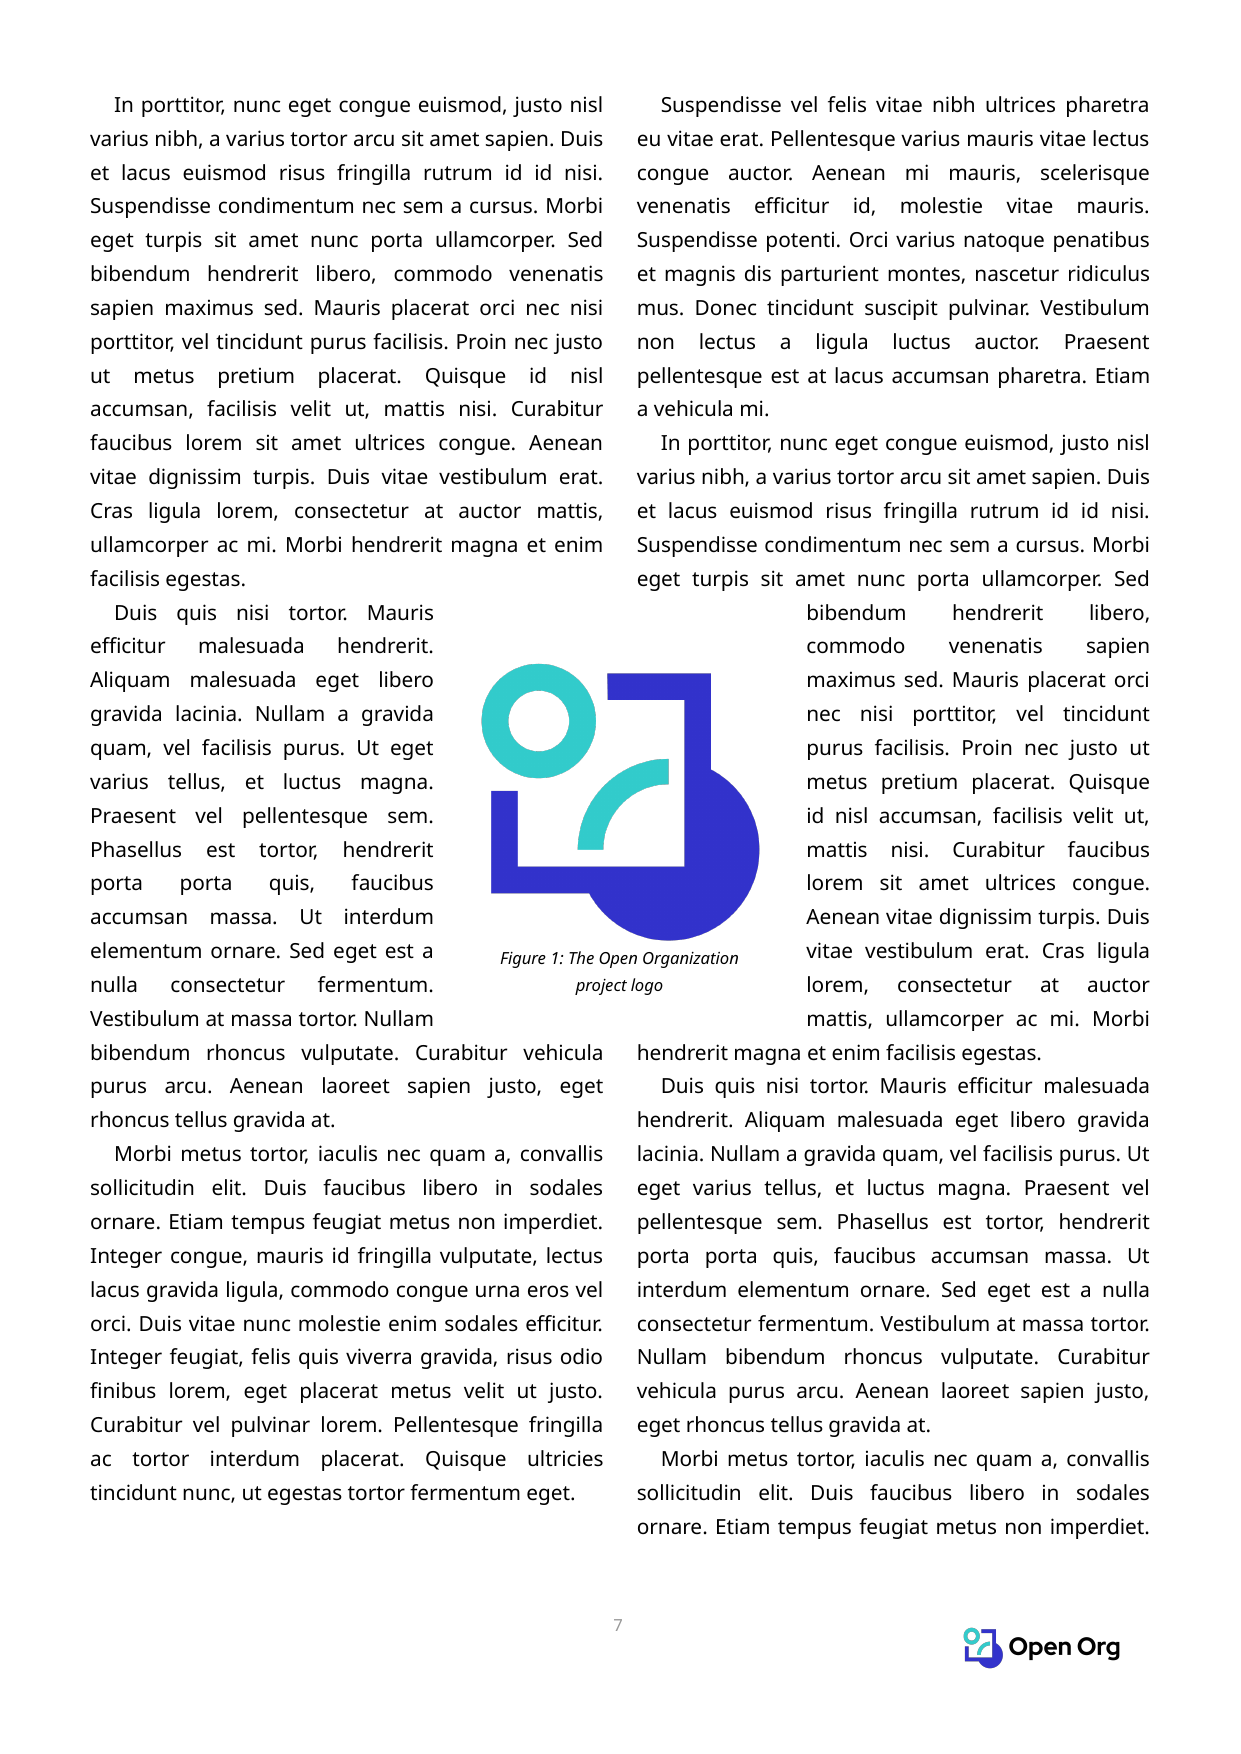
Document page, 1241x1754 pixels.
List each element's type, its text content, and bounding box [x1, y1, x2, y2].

text Figure 1: The Open Organization project logo [479, 943, 761, 997]
text Duis quis nisi tortor. Mauris efficitur malesuada hendrerit. Aliquam malesuada eget libero gravida lacinia. Nullam a gravida quam, vel facilisis purus. Ut eget varius tellus, et luctus magna. Praesent vel pellentesque sem. Phasellus est tortor, hendrerit porta porta quis, faucibus accumsan massa. Ut interdum elementum ornare. Sed eget est a nulla consectetur fermentum. Vestibulum at massa tortor. Nullam bibendum rhoncus vulputate. Curabitur vehicula purus arcu. Aenean laoreet sapien justo, eget rhoncus tellus gravida at. [637, 1072, 1150, 1438]
text Morbi metus tortor, iaculis nec quam a, convallis sollicitudin elit. Duis faucibus libero in sodales ornare. Etiam tempus feugiat metus non imperdiet. [637, 1444, 1150, 1540]
text Morbi metus tortor, iaculis nec quam a, convallis sollicitudin elit. Duis faucibus libero in sodales ornare. Etiam tempus feugiat metus non imperdiet. Integer congue, mauris id fringilla vulputate, lectus lacus gravida ligula, commodo congue urna eros vel orci. Duis vitae nunc molestie enim sodales efficitur. Integer feugiat, felis quis viverra gravida, risus odio finibus lorem, eget placerat metus velit ut justo. Curabitur vel pulvinar lorem. Pellentesque fringilla ac tortor interdum placerat. Quisque ultricies tincidunt nunc, ut egestas tortor fermentum eget. [90, 1139, 604, 1506]
picture [479, 661, 762, 943]
picture [963, 1627, 1120, 1669]
text In porttitor, nunc eget congue euismod, justo nisl varius nibh, a varius tortor arcu sit amet sapien. Duis et lacus euismod risus fringilla rutrum id id nisi. Suspendisse condimentum nec sem a cursus. Morbi eget turpis sit amet nunc porta ullamcorper. Sed bibendum hendrerit libero, commodo venenatis sapien maximus sed. Mauris placerat orci nec nisi porttitor, vel tincidunt purus facilisis. Proin nec justo ut metus pretium placerat. Quisque id nisl accumsan, facilisis velit ut, mattis nisi. Curabitur faucibus lorem sit amet ultrices congue. Aenean vitae dignissim turpis. Duis vitae vestibulum erat. Cras ligula lorem, consectetur at auctor mattis, ullamcorper ac mi. Morbi hendrerit magna et enim facilisis egestas. [637, 428, 1150, 1066]
text Duis quis nisi tortor. Mauris efficitur malesuada hendrerit. Aliquam malesuada eget libero gravida lacinia. Nullam a gravida quam, vel facilisis purus. Ut eget varius tellus, et luctus magna. Praesent vel pellentesque sem. Phasellus est tortor, hendrerit porta porta quis, faucibus accumsan massa. Ut interdum elementum ornare. Sed eget est a nulla consectetur fermentum. Vestibulum at massa tortor. Nullam bibendum rhoncus vulputate. Curabitur vehicula purus arcu. Aenean laoreet sapien justo, eget rhoncus tellus gravida at. [90, 598, 604, 1134]
text In porttitor, nunc eget congue euismod, justo nisl varius nibh, a varius tortor arcu sit amet sapien. Duis et lacus euismod risus fringilla rutrum id id nisi. Suspendisse condimentum nec sem a cursus. Morbi eget turpis sit amet nunc porta ullamcorper. Sed bibendum hendrerit libero, commodo venenatis sapien maximus sed. Mauris placerat orci nec nisi porttitor, vel tincidunt purus facilisis. Proin nec justo ut metus pretium placerat. Quisque id nisl accumsan, facilisis velit ut, mattis nisi. Curabitur faucibus lorem sit amet ultrices congue. Aenean vitae dignissim turpis. Duis vitae vestibulum erat. Cras ligula lorem, consectetur at auctor mattis, ullamcorper ac mi. Morbi hendrerit magna et enim facilisis egestas. [90, 90, 604, 592]
text Suspendisse vel felis vitae nibh ultrices pharetra eu vitae erat. Pellentesque varius mauris vitae lectus congue auctor. Aenean mi mauris, scelerisque venenatis efficitur id, molestie vitae mauris. Suspendisse potenti. Orci varius natoque penatibus et magnis dis parturient montes, nascetur ridiculus mus. Donec tincidunt suscipit pulvinar. Vestibulum non lectus a ligula luctus auctor. Praesent pellentesque est at lacus accumsan pharetra. Etiam a vehicula mi. [637, 90, 1150, 423]
